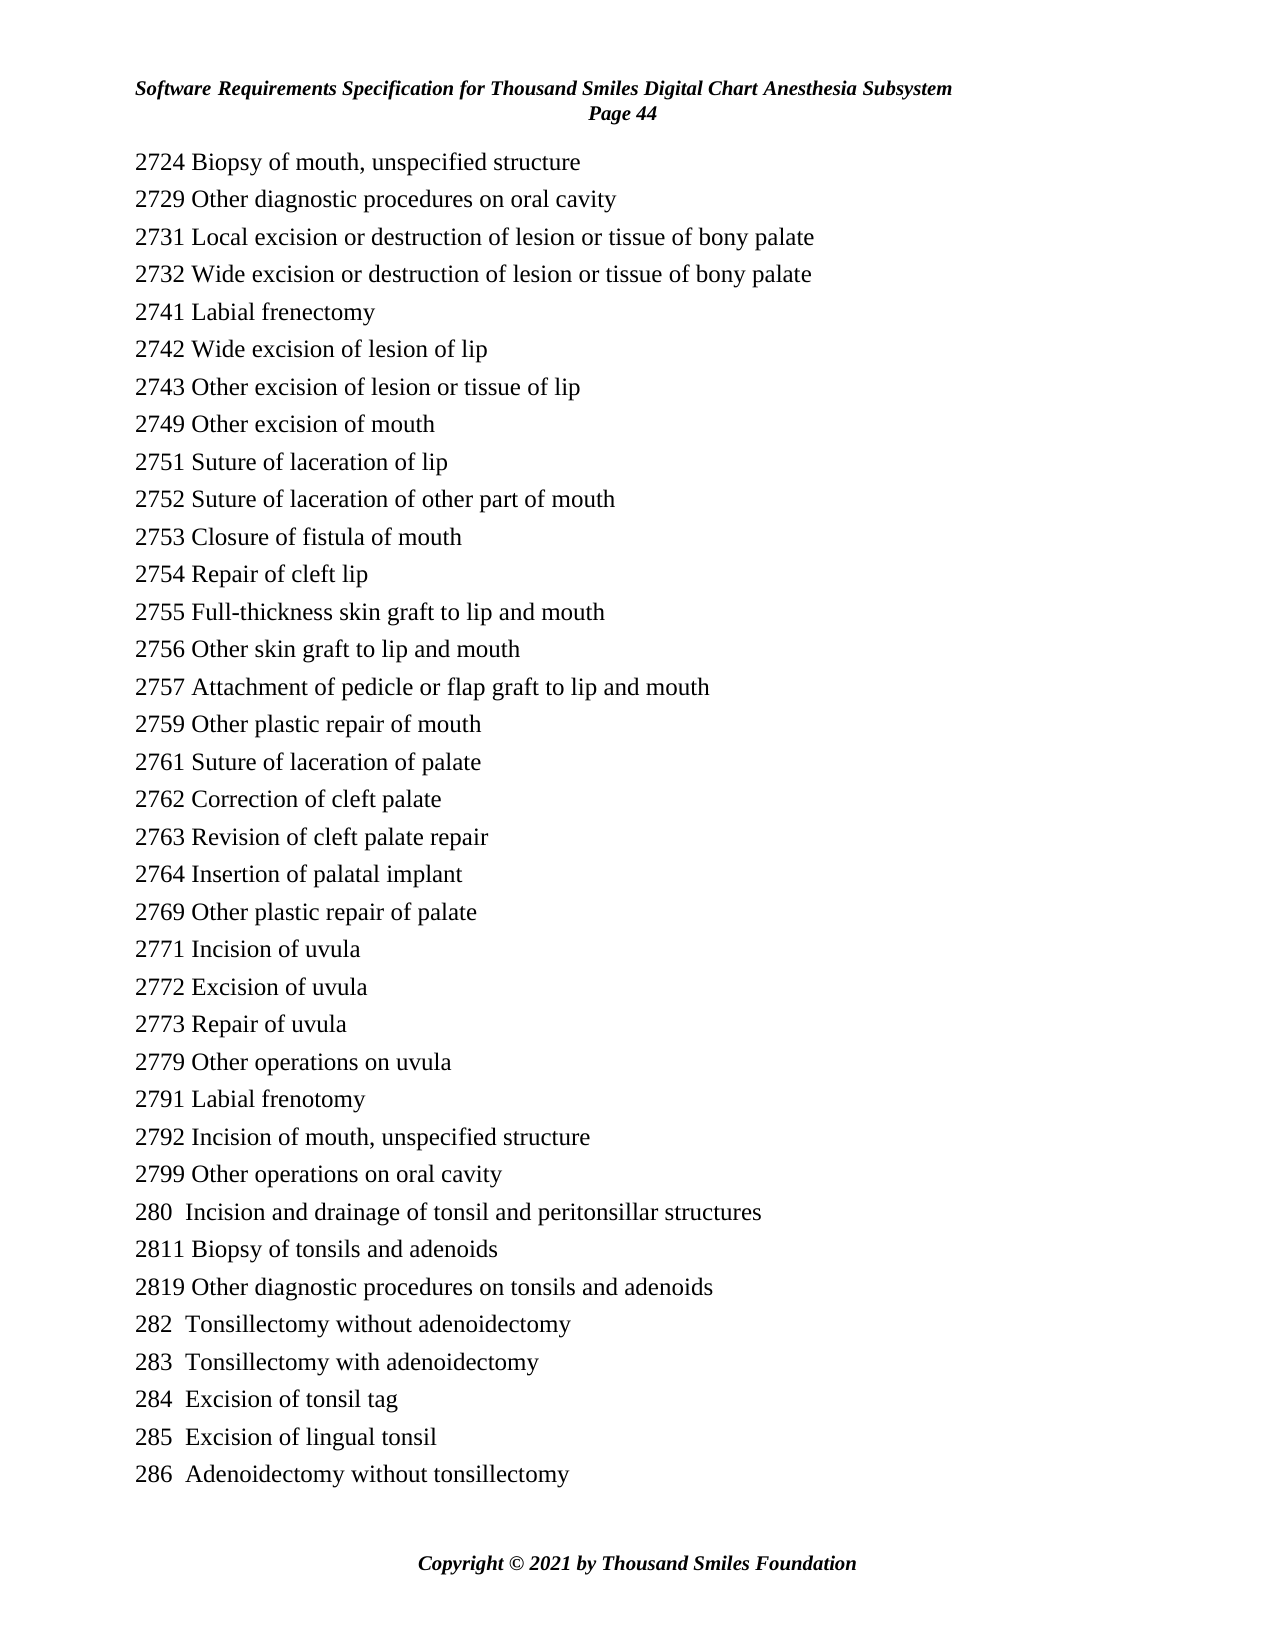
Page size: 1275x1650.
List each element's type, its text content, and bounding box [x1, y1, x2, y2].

text 2811 Biopsy of tonsils and adenoids [135, 1237, 1140, 1262]
text 2756 Other skin graft to lip and mouth [135, 637, 1140, 662]
text 2742 Wide excision of lesion of lip [135, 337, 1140, 362]
text 2791 Labial frenotomy [135, 1087, 1140, 1112]
text 2769 Other plastic repair of palate [135, 900, 1140, 925]
text 2732 Wide excision or destruction of lesion or tissue of bony palate [135, 262, 1140, 287]
text 2759 Other plastic repair of mouth [135, 712, 1140, 737]
text 286 Adenoidectomy without tonsillectomy [135, 1462, 1140, 1487]
text 2743 Other excision of lesion or tissue of lip [135, 375, 1140, 400]
text 280 Incision and drainage of tonsil and peritonsillar structures [135, 1200, 1140, 1225]
text 2761 Suture of laceration of palate [135, 750, 1140, 775]
text 2779 Other operations on uvula [135, 1050, 1140, 1075]
text 2754 Repair of cleft lip [135, 562, 1140, 587]
text 2772 Excision of uvula [135, 975, 1140, 1000]
text 2762 Correction of cleft palate [135, 787, 1140, 812]
text 2741 Labial frenectomy [135, 300, 1140, 325]
text 2724 Biopsy of mouth, unspecified structure [135, 150, 1140, 175]
text 282 Tonsillectomy without adenoidectomy [135, 1312, 1140, 1337]
text 2757 Attachment of pedicle or flap graft to lip and mouth [135, 675, 1140, 700]
text 2753 Closure of fistula of mouth [135, 525, 1140, 550]
text 2764 Insertion of palatal implant [135, 862, 1140, 887]
text 2751 Suture of laceration of lip [135, 450, 1140, 475]
text 2731 Local excision or destruction of lesion or tissue of bony palate [135, 225, 1140, 250]
text 2729 Other diagnostic procedures on oral cavity [135, 187, 1140, 212]
text 283 Tonsillectomy with adenoidectomy [135, 1350, 1140, 1375]
text 2749 Other excision of mouth [135, 412, 1140, 437]
text 2799 Other operations on oral cavity [135, 1162, 1140, 1187]
text 2755 Full-thickness skin graft to lip and mouth [135, 600, 1140, 625]
text 2752 Suture of laceration of other part of mouth [135, 487, 1140, 512]
text 284 Excision of tonsil tag [135, 1387, 1140, 1412]
text 285 Excision of lingual tonsil [135, 1425, 1140, 1450]
text 2773 Repair of uvula [135, 1012, 1140, 1037]
text 2792 Incision of mouth, unspecified structure [135, 1125, 1140, 1150]
text 2763 Revision of cleft palate repair [135, 825, 1140, 850]
text 2819 Other diagnostic procedures on tonsils and adenoids [135, 1275, 1140, 1300]
text 2771 Incision of uvula [135, 937, 1140, 962]
